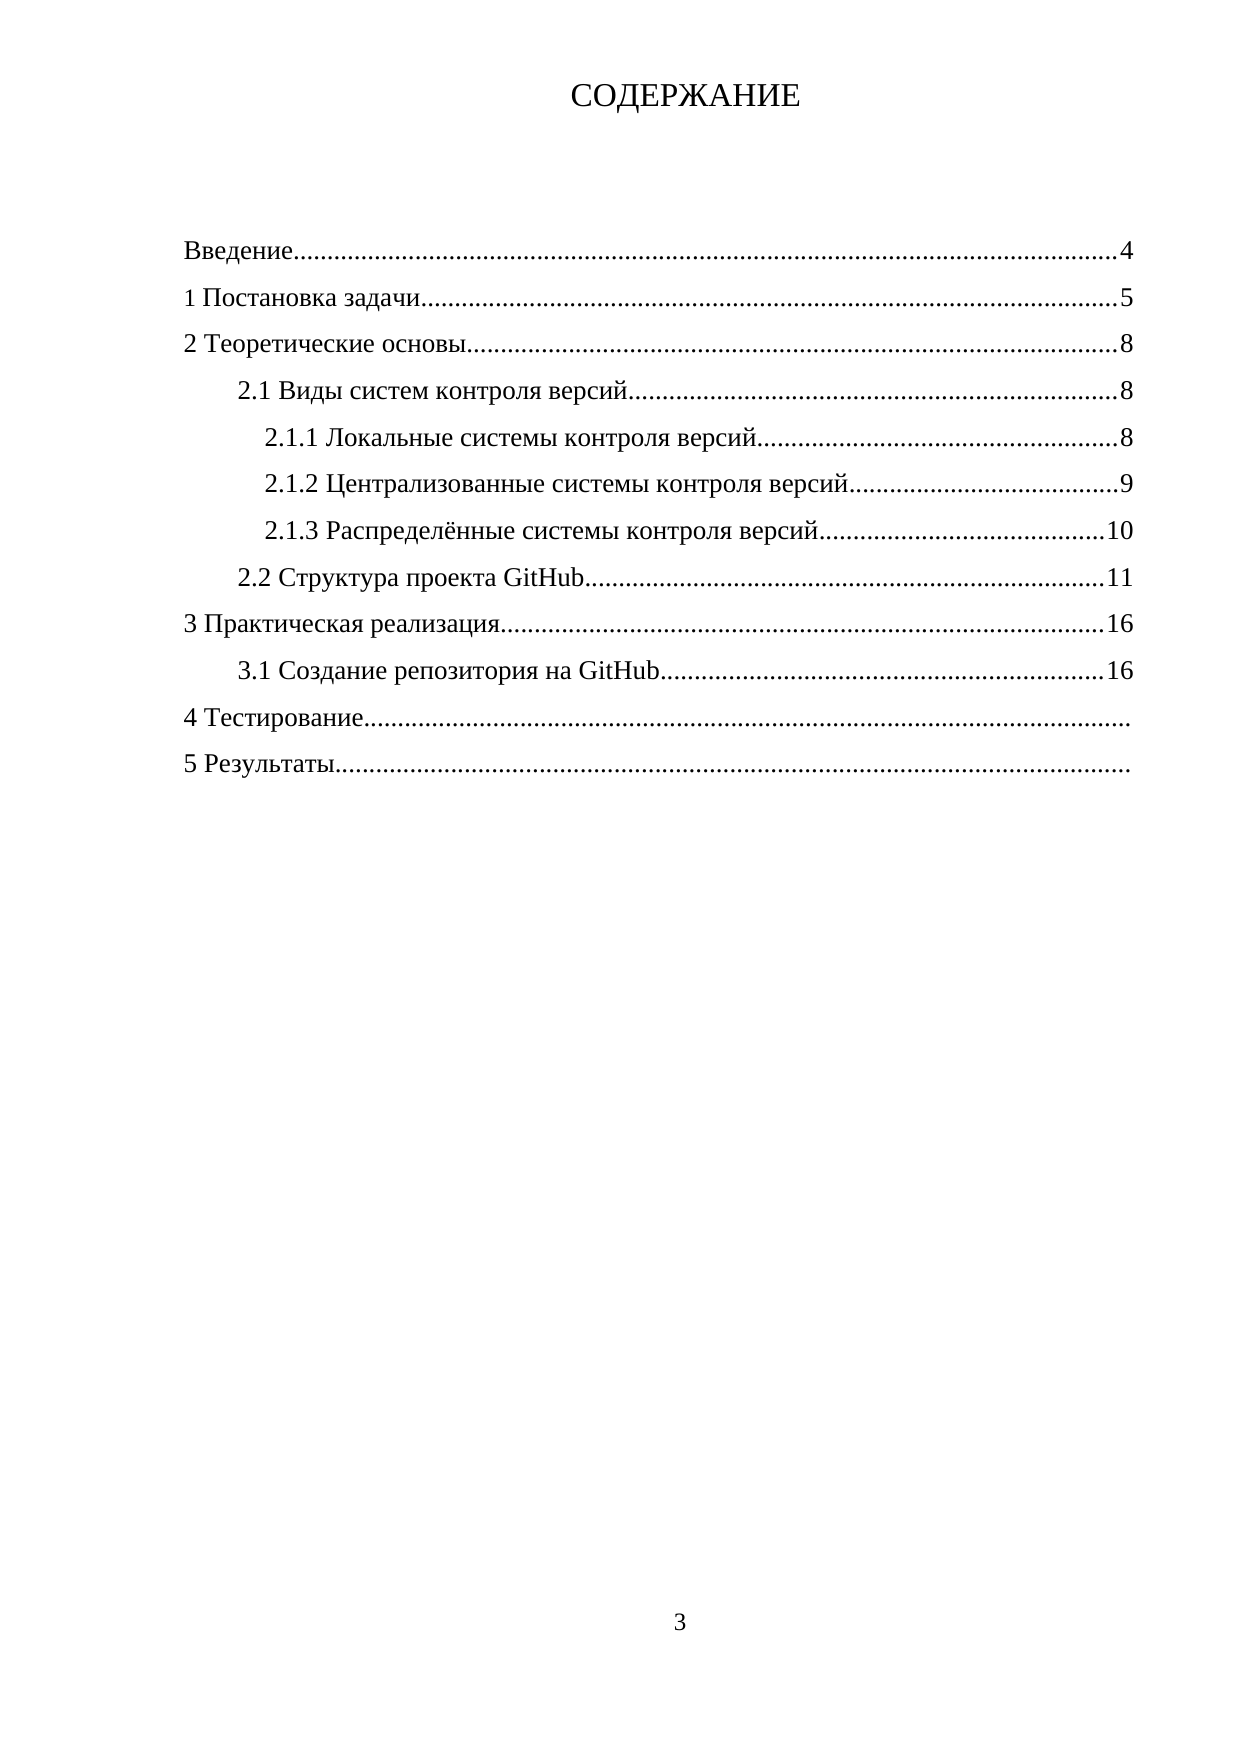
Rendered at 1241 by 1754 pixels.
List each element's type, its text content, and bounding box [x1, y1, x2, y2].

list Тестирование [183, 701, 1188, 732]
list Теоретические основы 8 [183, 327, 1188, 358]
list Практическая реализация 16 [183, 607, 1188, 638]
list Виды систем контроля версий 8 [183, 374, 1188, 405]
list Введение 4 [183, 234, 1188, 265]
list Распределённые системы контроля версий 10 [183, 514, 1188, 545]
list Создание репозитория на GitHub 16 [183, 654, 1188, 685]
list Результаты [183, 747, 1188, 778]
list Структура проекта GitHub 11 [183, 561, 1188, 592]
list Локальные системы контроля версий 8 [183, 421, 1188, 452]
text СОДЕРЖАНИЕ [183, 75, 1188, 113]
list Постановка задачи 5 [183, 281, 1188, 312]
list Централизованные системы контроля версий 9 [183, 467, 1188, 498]
